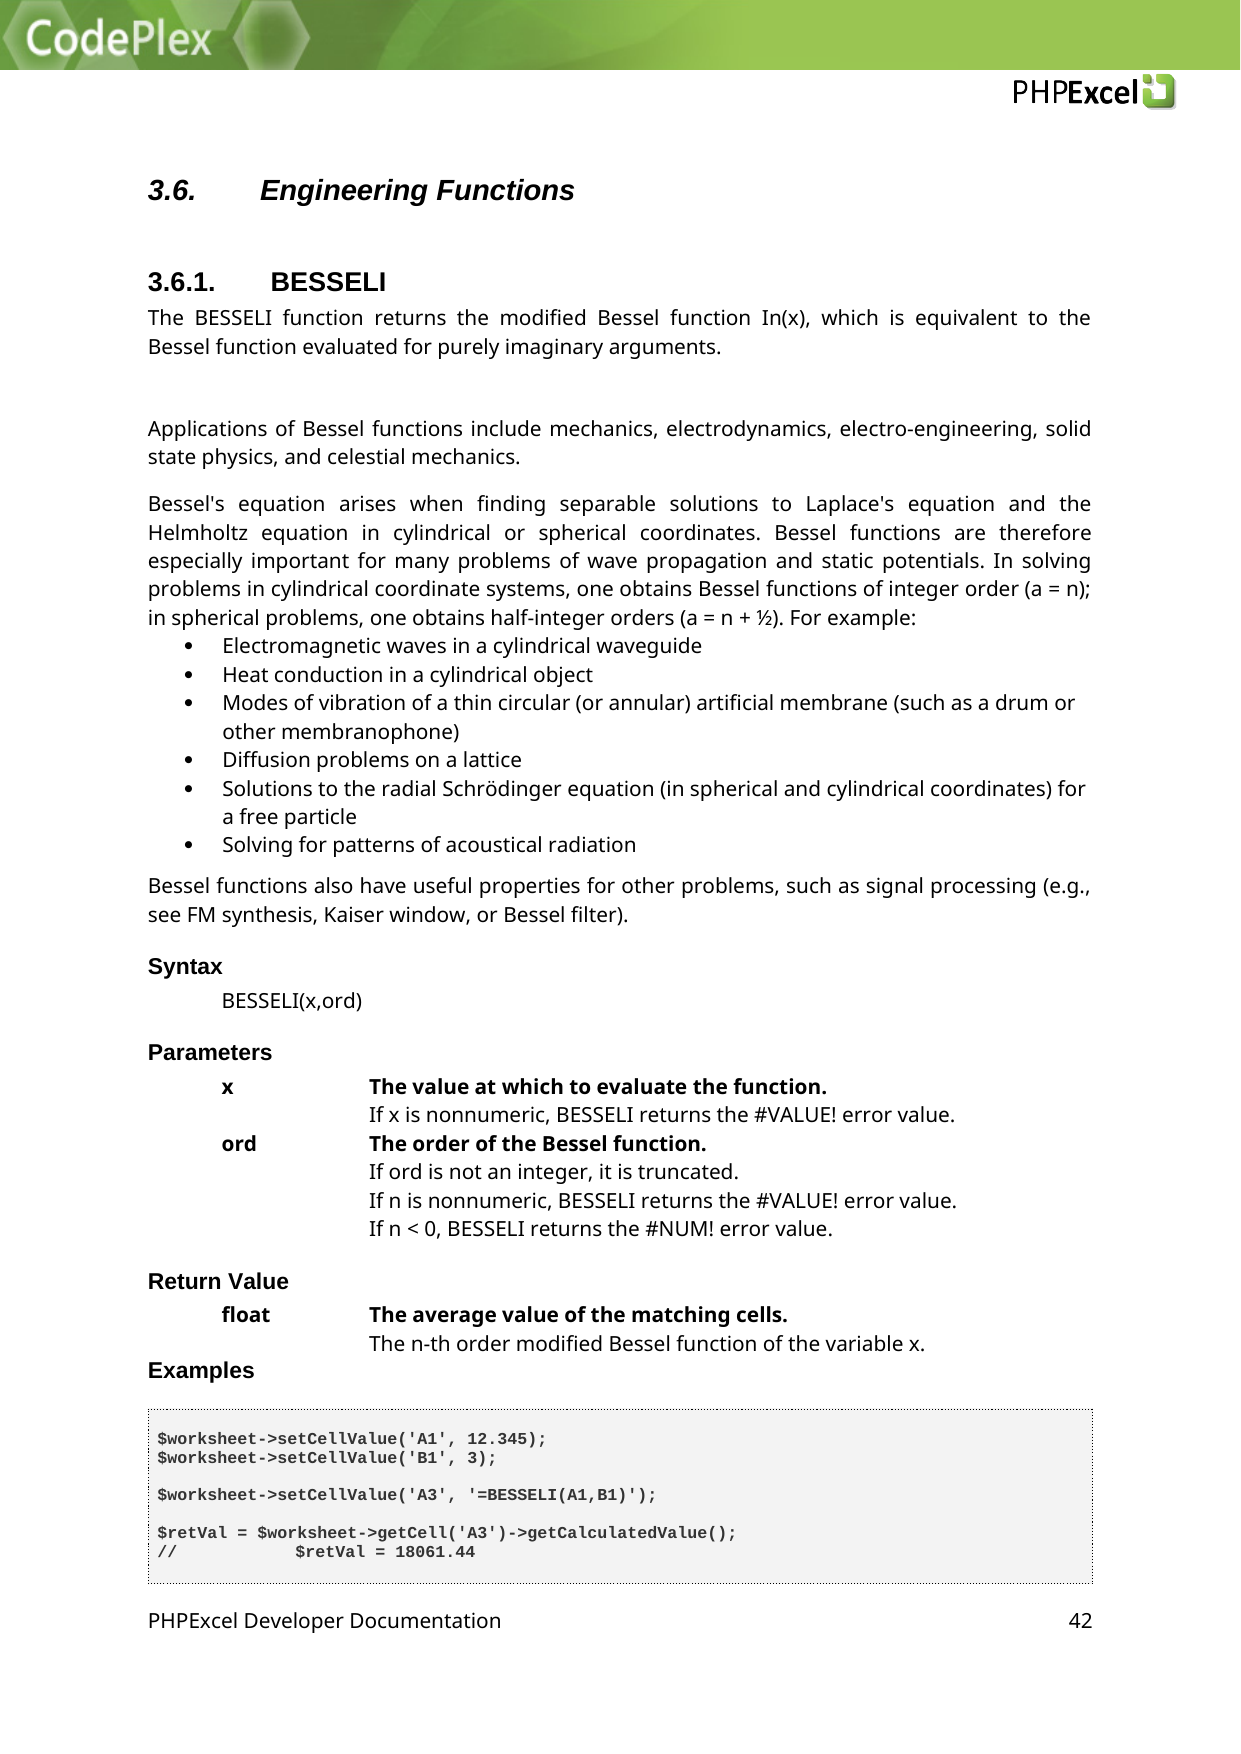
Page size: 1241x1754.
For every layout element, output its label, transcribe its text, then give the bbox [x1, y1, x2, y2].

subtitle Applications of Bessel functions include mechanics, electrodynamics, electro-engineering, solid state physics, and celestial mechanics. [148, 414, 1093, 471]
text x The value at which to evaluate the function. [221, 1072, 1093, 1100]
text BESSELI(x,ord) [221, 986, 1093, 1014]
text // $retVal = 18061.44 [148, 1540, 1093, 1559]
subtitle Bessel's equation arises when finding separable solutions to Laplace's equation and the Helmholtz equation in cylindrical or spherical coordinates. Bessel functions are therefore especially important for many problems of wave propagation and static potentials. In solving problems in cylindrical coordinate systems, one obtains Bessel functions of integer order (a = n); in spherical problems, one obtains half-integer orders (a = n + ½). For example: [148, 489, 1093, 631]
subtitle Syntax [148, 953, 1093, 980]
text If x is nonnumeric, BESSELI returns the #VALUE! error value. [369, 1100, 1093, 1129]
text ord The order of the Bessel function. [221, 1129, 1093, 1157]
text The BESSELI function returns the modified Bessel function In(x), which is equivalent to the Bessel function evaluated for purely imaginary arguments. [148, 303, 1093, 360]
subtitle Solutions to the radial Schrödinger equation (in spherical and cylindrical coordinates) for a free particle [185, 774, 1093, 831]
subtitle Bessel functions also have useful properties for other problems, such as signal processing (e.g., see FM synthesis, Kaiser window, or Bessel filter). [148, 871, 1093, 928]
text If n is nonnumeric, BESSELI returns the #VALUE! error value. [369, 1186, 1093, 1214]
subtitle Solving for patterns of acoustical radiation [185, 831, 1093, 859]
subtitle Engineering Functions [148, 173, 1093, 206]
text $worksheet->setCellValue('A3', '=BESSELI(A1,B1)'); [148, 1484, 1093, 1503]
subtitle BESSELI [148, 266, 1093, 297]
text The n-th order modified Bessel function of the variable x. [369, 1329, 1093, 1357]
text If n < 0, BESSELI returns the #NUM! error value. [369, 1214, 1093, 1243]
text If ord is not an integer, it is truncated. [369, 1157, 1093, 1186]
subtitle Return Value [148, 1268, 1093, 1294]
subtitle Electromagnetic waves in a cylindrical waveguide [185, 631, 1093, 660]
text float The average value of the matching cells. [221, 1300, 1093, 1329]
text $worksheet->setCellValue('B1', 3); [148, 1446, 1093, 1465]
subtitle Diffusion problems on a lattice [185, 745, 1093, 774]
subtitle Modes of vibration of a thin circular (or annular) artificial membrane (such as a drum or other membranophone) [185, 688, 1093, 745]
text $worksheet->setCellValue('A1', 12.345); [148, 1427, 1093, 1446]
text $retVal = $worksheet->getCell('A3')->getCalculatedValue(); [148, 1522, 1093, 1540]
subtitle Parameters [148, 1039, 1093, 1066]
subtitle Heat conduction in a cylindrical object [185, 660, 1093, 688]
subtitle Examples [148, 1357, 1093, 1383]
